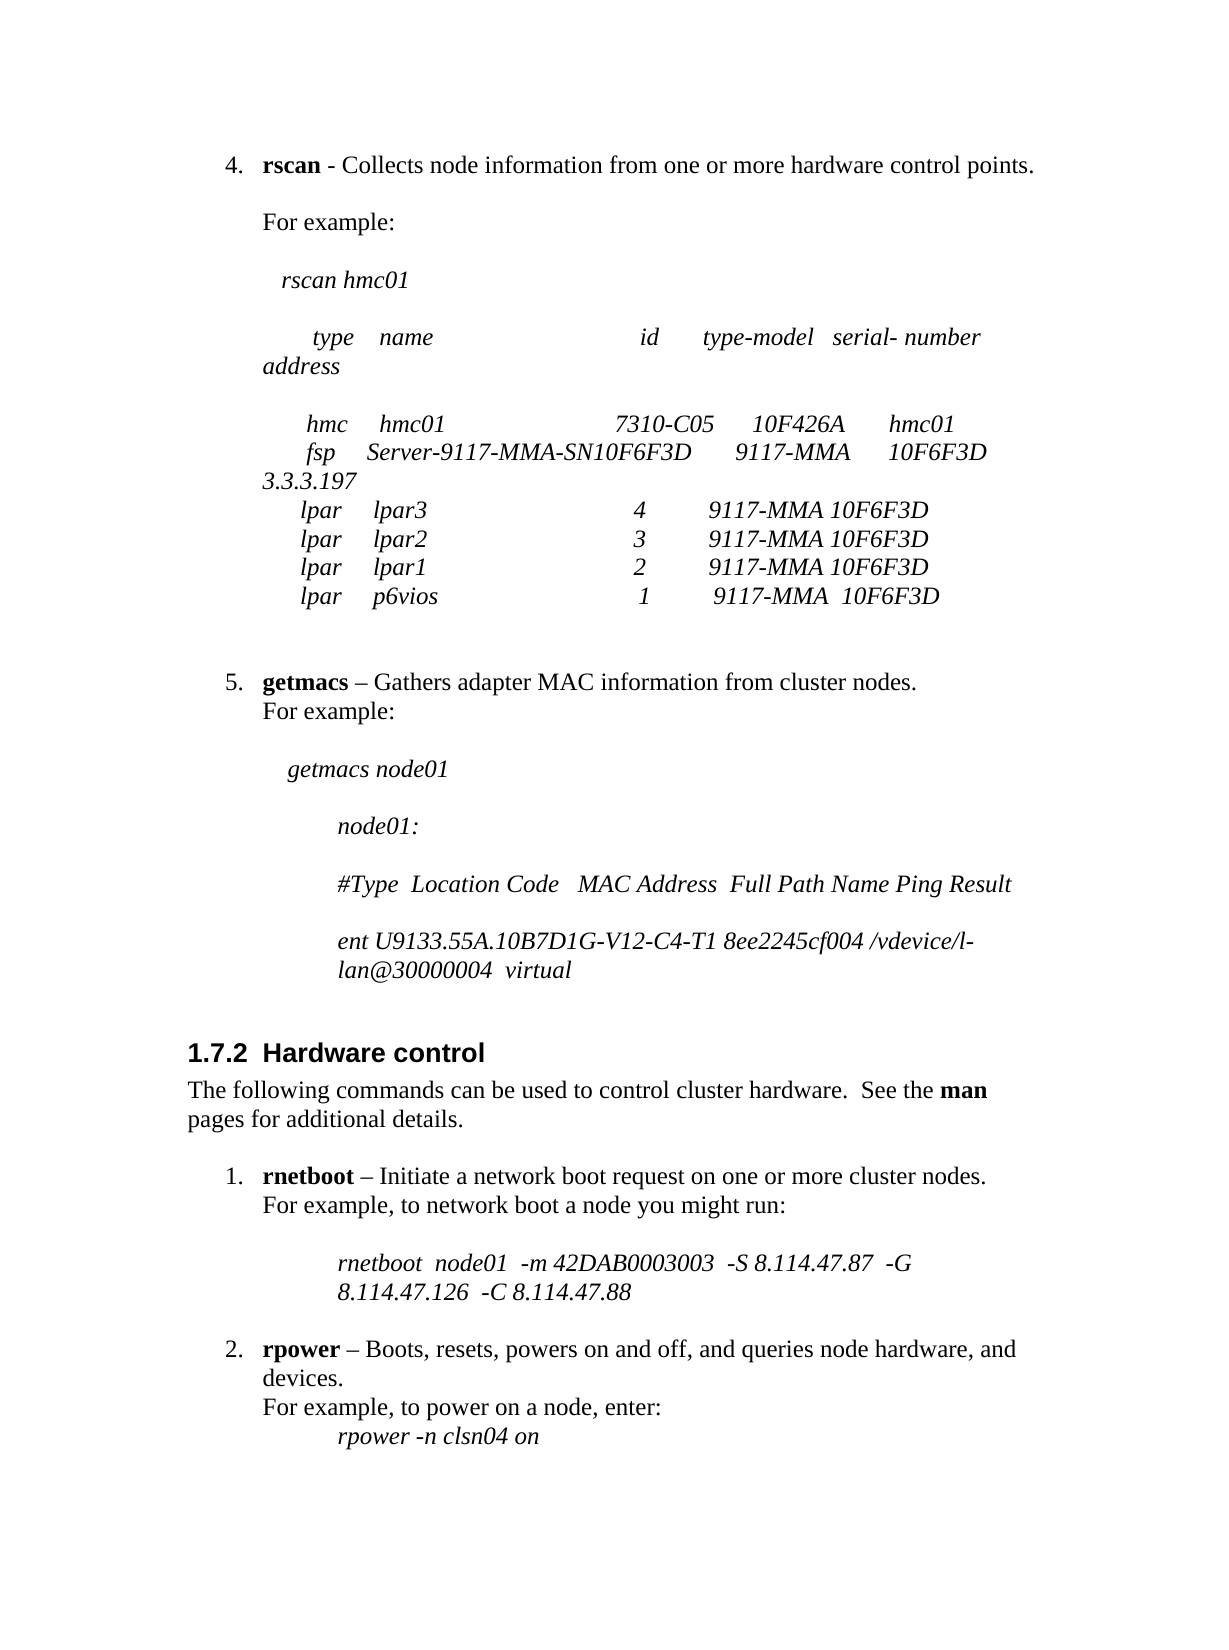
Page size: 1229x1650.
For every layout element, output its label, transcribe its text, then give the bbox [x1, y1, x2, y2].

text rnetboot node01 -m 42DAB0003003 -S 8.114.47.87 -G 8.114.47.126 -C 8.114.47.88 [337, 1248, 1041, 1305]
text node01: [337, 811, 1041, 840]
text #Type Location Code MAC Address Full Path Name Ping Result [337, 869, 1041, 897]
text The following commands can be used to control cluster hardware. See the man pages for additional details. [187, 1075, 1041, 1132]
subtitle Hardware control [187, 1037, 1041, 1069]
text type name id type-model serial- number address [262, 322, 1041, 380]
list getmacs – Gathers adapter MAC information from cluster nodes. [225, 667, 1041, 696]
text fsp Server-9117-MMA-SN10F6F3D 9117-MMA 10F6F3D 3.3.3.197 [262, 437, 1041, 495]
list rpower – Boots, resets, powers on and off, and queries node hardware, and devices. [225, 1334, 1041, 1392]
text lpar p6vios 1 9117-MMA 10F6F3D [262, 581, 1041, 610]
list rnetboot – Initiate a network boot request on one or more cluster nodes. [225, 1161, 1041, 1190]
text ent U9133.55A.10B7D1G-V12-C4-T1 8ee2245cf004 /vdevice/l-lan@30000004 virtual [337, 926, 1041, 984]
text lpar lpar3 4 9117-MMA 10F6F3D [262, 495, 1041, 524]
list rscan - Collects node information from one or more hardware control points. [225, 150, 1041, 179]
text For example: [262, 207, 1041, 236]
text rscan hmc01 [187, 265, 1041, 294]
text rpower -n clsn04 on [262, 1421, 1041, 1449]
text For example: [262, 696, 1041, 725]
text getmacs node01 [262, 754, 1041, 782]
text hmc hmc01 7310-C05 10F426A hmc01 [262, 409, 1041, 437]
list For example, to network boot a node you might run: [262, 1190, 1041, 1219]
text lpar lpar1 2 9117-MMA 10F6F3D [262, 552, 1041, 581]
text lpar lpar2 3 9117-MMA 10F6F3D [262, 524, 1041, 552]
text For example, to power on a node, enter: [262, 1392, 1041, 1421]
